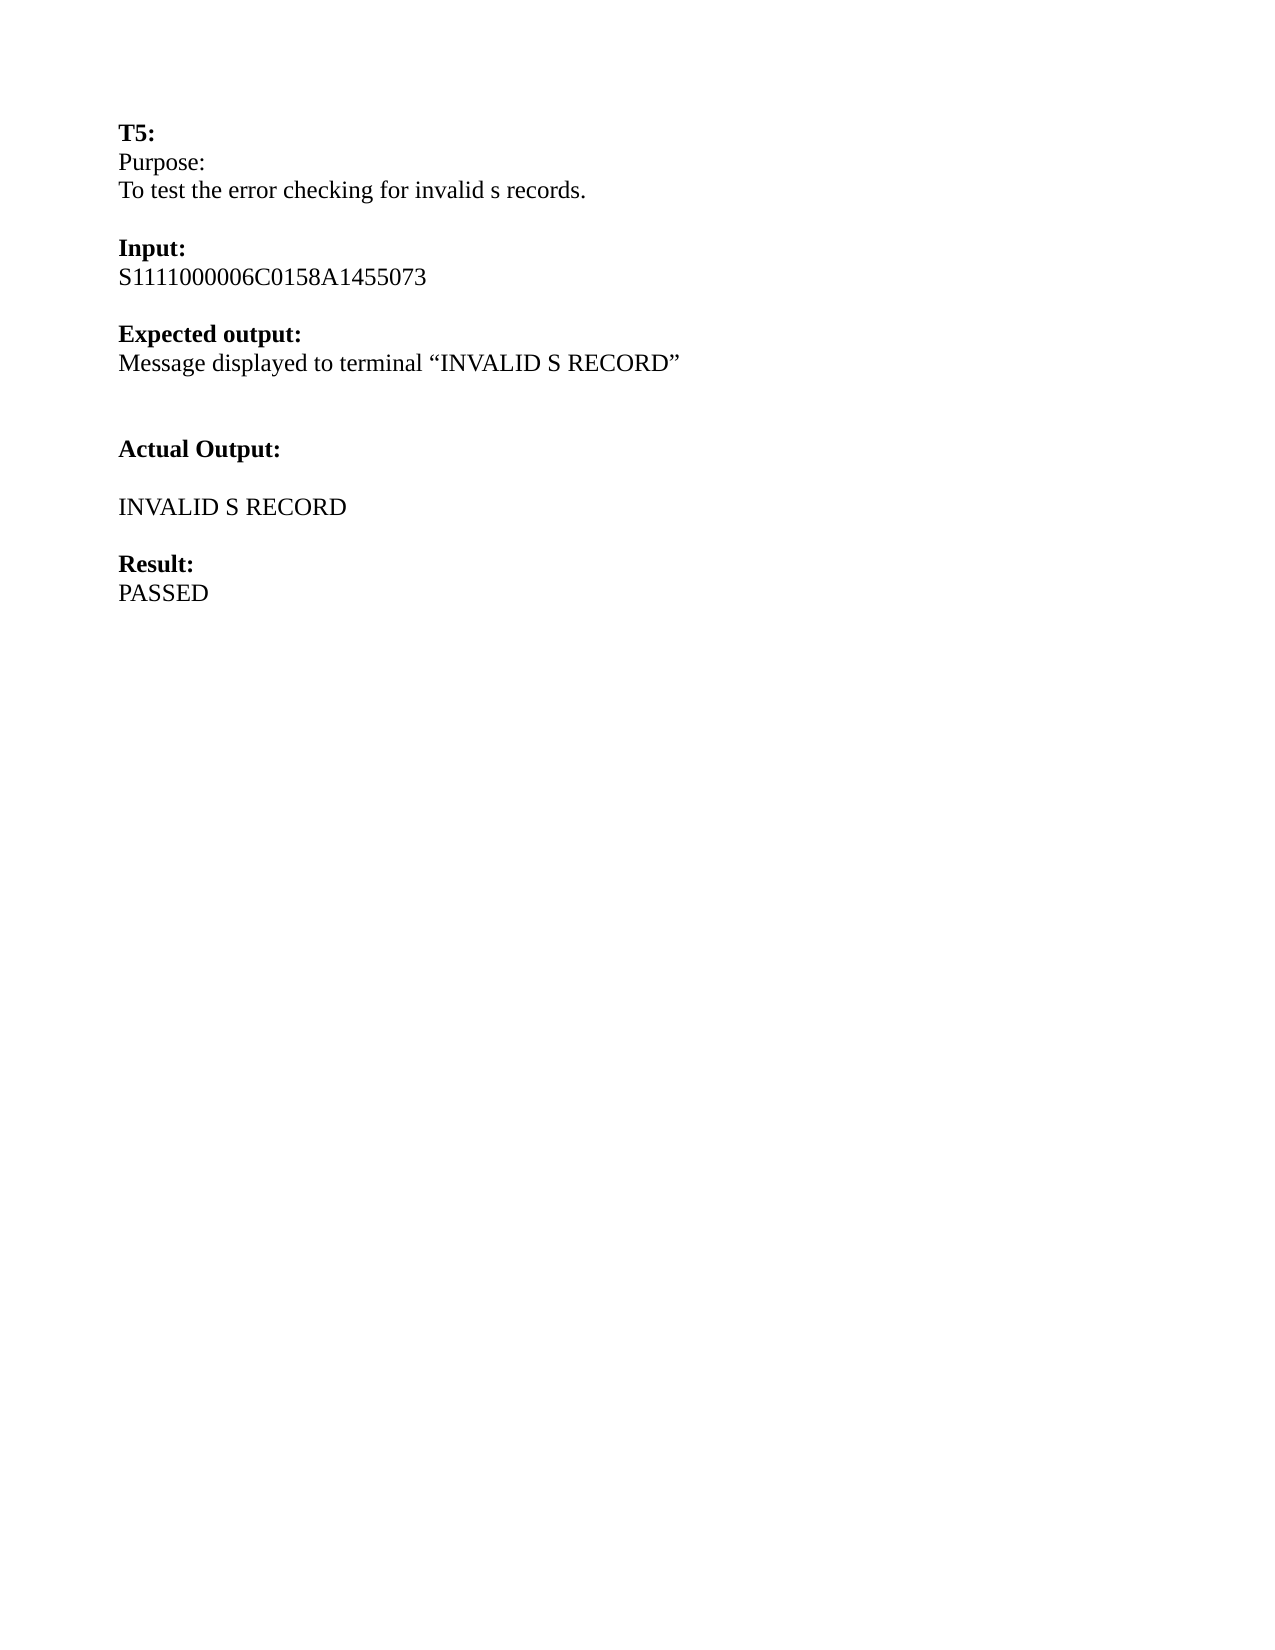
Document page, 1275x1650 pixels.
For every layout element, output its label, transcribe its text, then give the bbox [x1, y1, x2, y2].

text PASSED [118, 578, 1157, 607]
text Expected output: [118, 319, 1157, 348]
text INVALID S RECORD [118, 492, 1157, 521]
text Message displayed to terminal “INVALID S RECORD” [118, 348, 1157, 377]
text T5: [118, 118, 1157, 147]
text Actual Output: [118, 434, 1157, 463]
text Result: [118, 549, 1157, 578]
text S1111000006C0158A1455073 [118, 262, 1157, 291]
text To test the error checking for invalid s records. [118, 176, 1157, 204]
text Input: [118, 233, 1157, 262]
text Purpose: [118, 147, 1157, 176]
